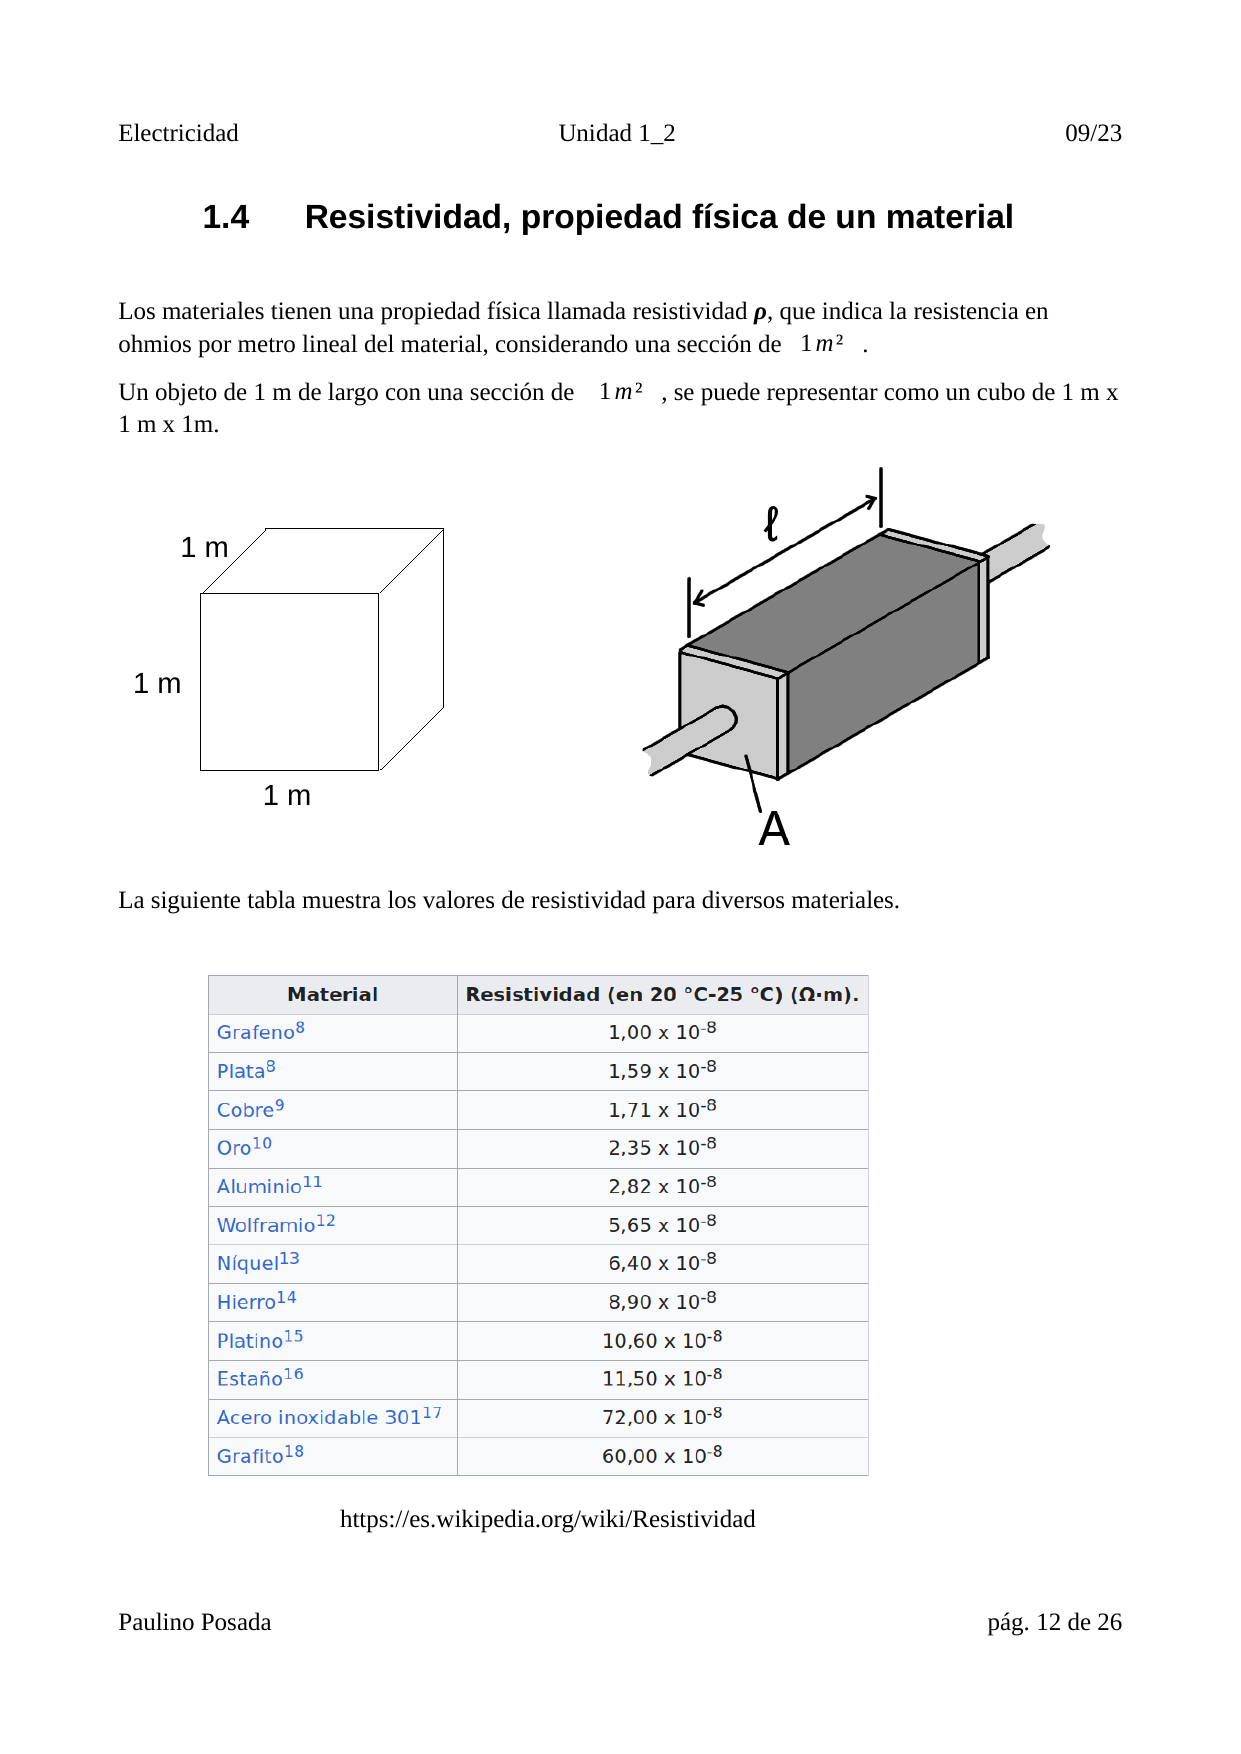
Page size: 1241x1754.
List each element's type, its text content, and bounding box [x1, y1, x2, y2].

text Los materiales tienen una propiedad física llamada resistividad ρ, que indica la resistencia en ohmios por metro lineal del material, considerando una sección de. [118, 296, 1122, 358]
picture [617, 454, 1068, 860]
text La siguiente tabla muestra los valores de resistividad para diversos materiales. [118, 886, 1122, 914]
text https://es.wikipedia.org/wiki/Resistividad [118, 1504, 1122, 1533]
picture [203, 970, 879, 1482]
text Un objeto de 1 m de largo con una sección de , se puede representar como un cubo de 1 m x 1 m x 1m. [118, 377, 1122, 438]
subtitle Resistividad, propiedad física de un material [193, 197, 1122, 236]
